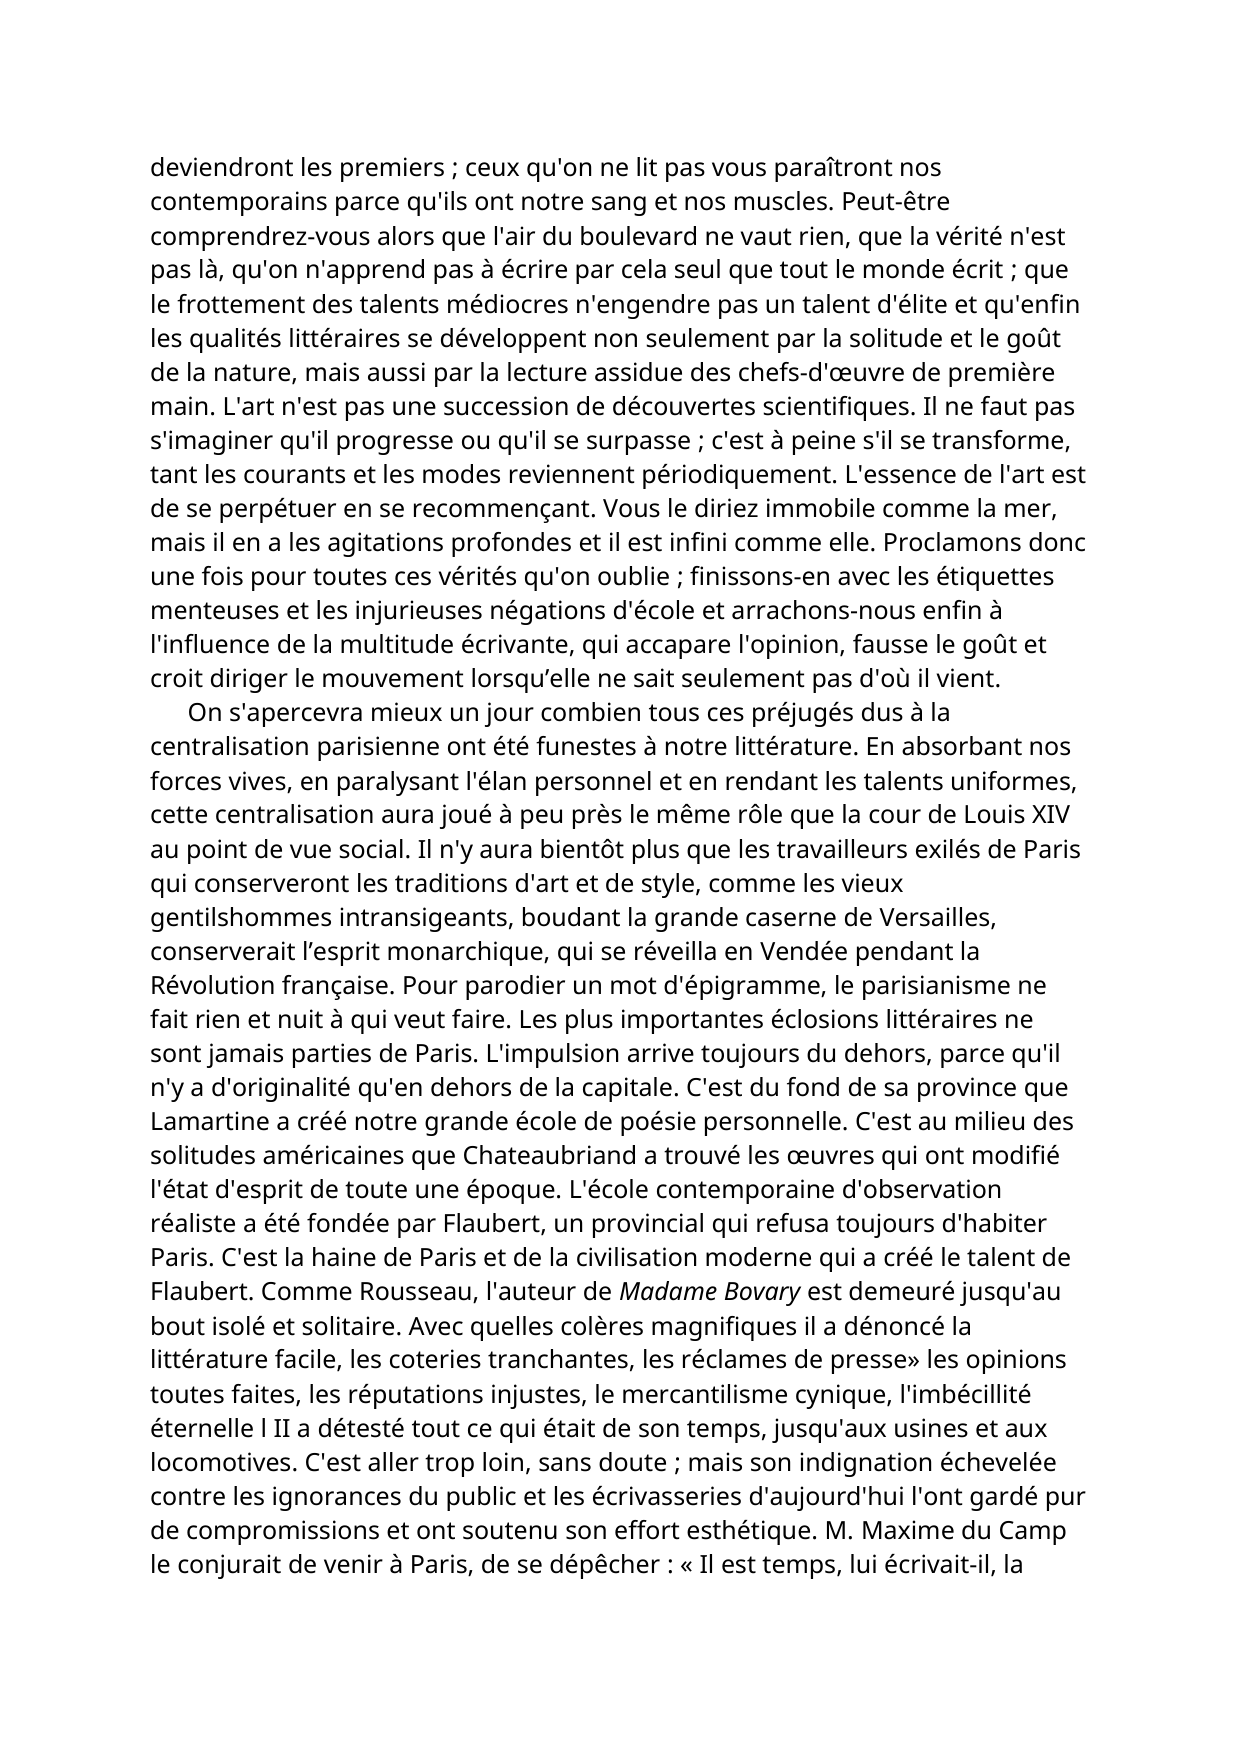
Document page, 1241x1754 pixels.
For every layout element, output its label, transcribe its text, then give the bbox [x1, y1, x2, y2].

text deviendront les premiers ; ceux qu'on ne lit pas vous paraîtront nos contemporains parce qu'ils ont notre sang et nos muscles. Peut-être comprendrez-vous alors que l'air du boulevard ne vaut rien, que la vérité n'est pas là, qu'on n'apprend pas à écrire par cela seul que tout le monde écrit ; que le frottement des talents médiocres n'engendre pas un talent d'élite et qu'enfin les qualités littéraires se développent non seulement par la solitude et le goût de la nature, mais aussi par la lecture assidue des chefs-d'œuvre de première main. L'art n'est pas une succession de découvertes scientifiques. Il ne faut pas s'imaginer qu'il progresse ou qu'il se surpasse ; c'est à peine s'il se transforme, tant les courants et les modes reviennent périodiquement. L'essence de l'art est de se perpétuer en se recommençant. Vous le diriez immobile comme la mer, mais il en a les agitations profondes et il est infini comme elle. Proclamons donc une fois pour toutes ces vérités qu'on oublie ; finissons-en avec les étiquettes menteuses et les injurieuses négations d'école et arrachons-nous enfin à l'influence de la multitude écrivante, qui accapare l'opinion, fausse le goût et croit diriger le mouvement lorsqu’elle ne sait seulement pas d'où il vient. [150, 150, 1091, 695]
text On s'apercevra mieux un jour combien tous ces préjugés dus à la centralisation parisienne ont été funestes à notre littérature. En absorbant nos forces vives, en paralysant l'élan personnel et en rendant les talents uniformes, cette centralisation aura joué à peu près le même rôle que la cour de Louis XIV au point de vue social. Il n'y aura bientôt plus que les travailleurs exilés de Paris qui conserveront les traditions d'art et de style, comme les vieux gentilshommes intransigeants, boudant la grande caserne de Versailles, conserverait l’esprit monarchique, qui se réveilla en Vendée pendant la Révolution française. Pour parodier un mot d'épigramme, le parisianisme ne fait rien et nuit à qui veut faire. Les plus importantes éclosions littéraires ne sont jamais parties de Paris. L'impulsion arrive toujours du dehors, parce qu'il n'y a d'originalité qu'en dehors de la capitale. C'est du fond de sa province que Lamartine a créé notre grande école de poésie personnelle. C'est au milieu des solitudes américaines que Chateaubriand a trouvé les œuvres qui ont modifié l'état d'esprit de toute une époque. L'école contemporaine d'observation réaliste a été fondée par Flaubert, un provincial qui refusa toujours d'habiter Paris. C'est la haine de Paris et de la civilisation moderne qui a créé le talent de Flaubert. Comme Rousseau, l'auteur de Madame Bovary est demeuré jusqu'au bout isolé et solitaire. Avec quelles colères magnifiques il a dénoncé la littérature facile, les coteries tranchantes, les réclames de presse» les opinions toutes faites, les réputations injustes, le mercantilisme cynique, l'imbécillité éternelle l II a détesté tout ce qui était de son temps, jusqu'aux usines et aux locomotives. C'est aller trop loin, sans doute ; mais son indignation échevelée contre les ignorances du public et les écrivasseries d'aujourd'hui l'ont gardé pur de compromissions et ont soutenu son effort esthétique. M. Maxime du Camp le conjurait de venir à Paris, de se dépêcher : « Il est temps, lui écrivait-il, la [150, 695, 1091, 1581]
